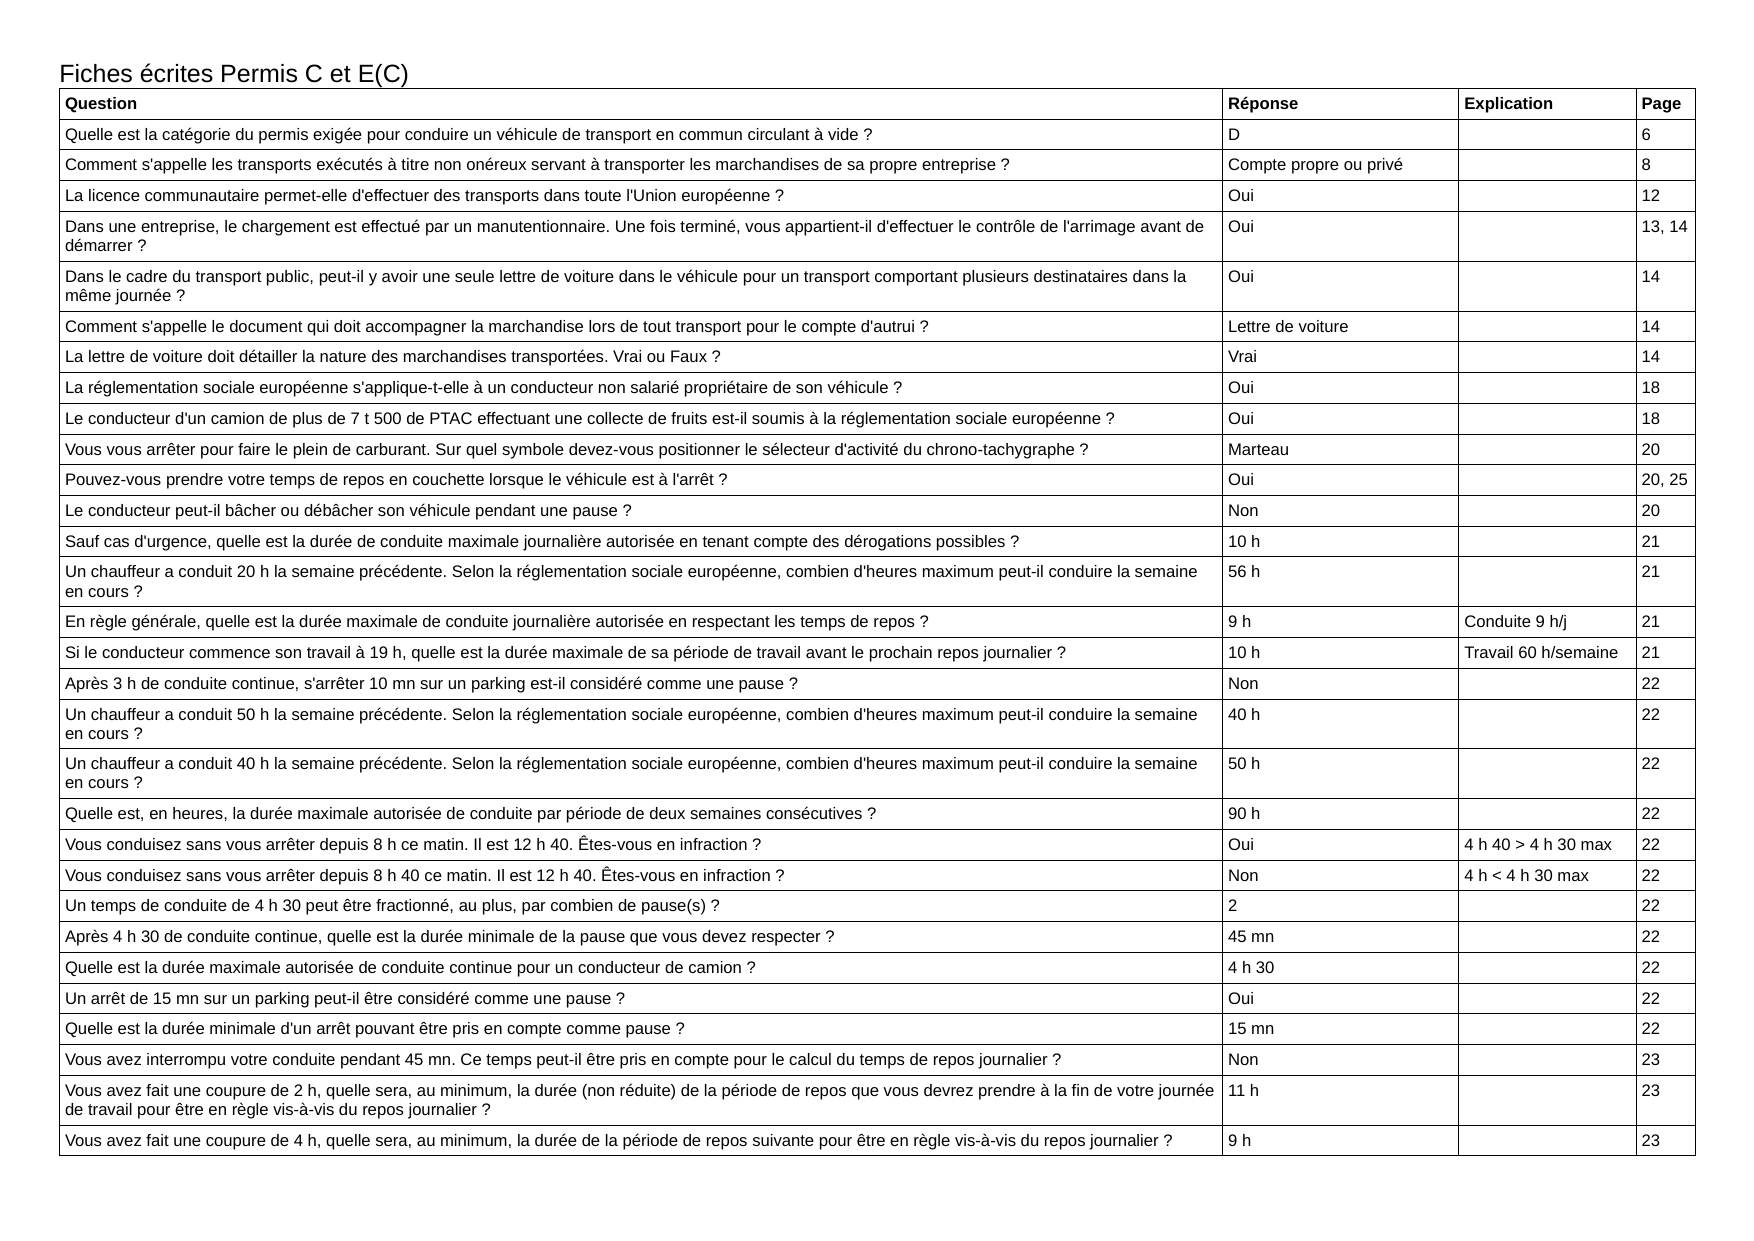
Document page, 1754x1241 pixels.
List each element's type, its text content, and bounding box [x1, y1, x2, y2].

table_cell [1459, 984, 1636, 1013]
table_cell [1459, 527, 1636, 556]
table_cell En règle générale, quelle est la durée maximale de conduite journalière autorisée en respectant les temps de repos ? [60, 607, 1222, 637]
table_cell [1459, 262, 1636, 311]
table_cell [1459, 465, 1636, 495]
table_header Réponse [1223, 89, 1458, 118]
table_cell Le conducteur d'un camion de plus de 7 t 500 de PTAC effectuant une collecte de fruits est-il soumis à la réglementation sociale européenne ? [60, 404, 1222, 433]
table_cell 40 h [1223, 700, 1458, 748]
table_cell 10 h [1223, 638, 1458, 668]
table_cell Vous vous arrêter pour faire le plein de carburant. Sur quel symbole devez-vous positionner le sélecteur d'activité du chrono-tachygraphe ? [60, 435, 1222, 464]
table_cell Oui [1223, 830, 1458, 860]
table_cell 21 [1637, 557, 1695, 606]
table_cell [1459, 181, 1636, 211]
table_cell 22 [1637, 1014, 1695, 1044]
table_cell Sauf cas d'urgence, quelle est la durée de conduite maximale journalière autorisée en tenant compte des dérogations possibles ? [60, 527, 1222, 556]
table_cell La licence communautaire permet-elle d'effectuer des transports dans toute l'Union européenne ? [60, 181, 1222, 211]
table_cell Comment s'appelle les transports exécutés à titre non onéreux servant à transporter les marchandises de sa propre entreprise ? [60, 150, 1222, 180]
table_cell Après 3 h de conduite continue, s'arrêter 10 mn sur un parking est-il considéré comme une pause ? [60, 669, 1222, 698]
table_cell 22 [1637, 799, 1695, 829]
table_cell 45 mn [1223, 922, 1458, 952]
table_cell Oui [1223, 262, 1458, 311]
table_cell Un chauffeur a conduit 50 h la semaine précédente. Selon la réglementation sociale européenne, combien d'heures maximum peut-il conduire la semaine en cours ? [60, 700, 1222, 748]
table_cell Quelle est la durée minimale d'un arrêt pouvant être pris en compte comme pause ? [60, 1014, 1222, 1044]
table_cell Un chauffeur a conduit 20 h la semaine précédente. Selon la réglementation sociale européenne, combien d'heures maximum peut-il conduire la semaine en cours ? [60, 557, 1222, 606]
table_cell Oui [1223, 465, 1458, 495]
table_cell 20, 25 [1637, 465, 1695, 495]
table_cell 8 [1637, 150, 1695, 180]
table_cell [1459, 1126, 1636, 1155]
table_cell 9 h [1223, 607, 1458, 637]
table_cell 22 [1637, 922, 1695, 952]
table_cell 22 [1637, 861, 1695, 890]
table_cell Travail 60 h/semaine [1459, 638, 1636, 668]
table_cell 13, 14 [1637, 212, 1695, 261]
table_cell Oui [1223, 181, 1458, 211]
table_cell [1459, 342, 1636, 372]
table_cell [1459, 496, 1636, 526]
table_cell 22 [1637, 700, 1695, 748]
table_cell 21 [1637, 638, 1695, 668]
table_header Page [1637, 89, 1695, 118]
table_cell [1459, 700, 1636, 748]
table_cell [1459, 799, 1636, 829]
table_cell Non [1223, 496, 1458, 526]
table_cell Comment s'appelle le document qui doit accompagner la marchandise lors de tout transport pour le compte d'autrui ? [60, 312, 1222, 341]
table_cell 14 [1637, 342, 1695, 372]
table_cell 4 h 30 [1223, 953, 1458, 983]
table_cell Oui [1223, 984, 1458, 1013]
table_cell 14 [1637, 312, 1695, 341]
table_cell 11 h [1223, 1076, 1458, 1125]
table_cell 23 [1637, 1126, 1695, 1155]
table_cell 22 [1637, 984, 1695, 1013]
table_cell Un temps de conduite de 4 h 30 peut être fractionné, au plus, par combien de pause(s) ? [60, 891, 1222, 921]
table_cell 18 [1637, 373, 1695, 403]
table_cell 6 [1637, 120, 1695, 149]
table_cell La lettre de voiture doit détailler la nature des marchandises transportées. Vrai ou Faux ? [60, 342, 1222, 372]
table_cell Vous conduisez sans vous arrêter depuis 8 h 40 ce matin. Il est 12 h 40. Êtes-vous en infraction ? [60, 861, 1222, 890]
table_cell Si le conducteur commence son travail à 19 h, quelle est la durée maximale de sa période de travail avant le prochain repos journalier ? [60, 638, 1222, 668]
table_cell 20 [1637, 435, 1695, 464]
table_cell 12 [1637, 181, 1695, 211]
table_cell Un chauffeur a conduit 40 h la semaine précédente. Selon la réglementation sociale européenne, combien d'heures maximum peut-il conduire la semaine en cours ? [60, 749, 1222, 798]
table_cell [1459, 953, 1636, 983]
table_cell 22 [1637, 953, 1695, 983]
table_cell Un arrêt de 15 mn sur un parking peut-il être considéré comme une pause ? [60, 984, 1222, 1013]
table_cell Quelle est, en heures, la durée maximale autorisée de conduite par période de deux semaines consécutives ? [60, 799, 1222, 829]
table_cell [1459, 557, 1636, 606]
table_header Question [60, 89, 1222, 118]
table_cell 50 h [1223, 749, 1458, 798]
table_cell Vrai [1223, 342, 1458, 372]
table_cell [1459, 435, 1636, 464]
table_cell Lettre de voiture [1223, 312, 1458, 341]
table_cell 15 mn [1223, 1014, 1458, 1044]
table_cell [1459, 373, 1636, 403]
table_cell 22 [1637, 891, 1695, 921]
table_cell 21 [1637, 527, 1695, 556]
table_cell 20 [1637, 496, 1695, 526]
table_cell 10 h [1223, 527, 1458, 556]
table_cell [1459, 749, 1636, 798]
table_cell Oui [1223, 404, 1458, 433]
table_cell 4 h < 4 h 30 max [1459, 861, 1636, 890]
table_cell [1459, 404, 1636, 433]
table_cell 22 [1637, 669, 1695, 698]
table_cell [1459, 1045, 1636, 1075]
table_cell 23 [1637, 1045, 1695, 1075]
table_cell Dans le cadre du transport public, peut-il y avoir une seule lettre de voiture dans le véhicule pour un transport comportant plusieurs destinataires dans la même journée ? [60, 262, 1222, 311]
table_cell Conduite 9 h/j [1459, 607, 1636, 637]
table_cell Dans une entreprise, le chargement est effectué par un manutentionnaire. Une fois terminé, vous appartient-il d'effectuer le contrôle de l'arrimage avant de démarrer ? [60, 212, 1222, 261]
table_cell Oui [1223, 373, 1458, 403]
table_cell 22 [1637, 749, 1695, 798]
table_cell Vous avez fait une coupure de 2 h, quelle sera, au minimum, la durée (non réduite) de la période de repos que vous devrez prendre à la fin de votre journée de travail pour être en règle vis-à-vis du repos journalier ? [60, 1076, 1222, 1125]
table_cell 21 [1637, 607, 1695, 637]
table_cell 22 [1637, 830, 1695, 860]
table_cell Compte propre ou privé [1223, 150, 1458, 180]
table_cell Quelle est la catégorie du permis exigée pour conduire un véhicule de transport en commun circulant à vide ? [60, 120, 1222, 149]
table_cell 9 h [1223, 1126, 1458, 1155]
table_cell 4 h 40 > 4 h 30 max [1459, 830, 1636, 860]
table_cell 90 h [1223, 799, 1458, 829]
table_cell Non [1223, 669, 1458, 698]
table_cell 56 h [1223, 557, 1458, 606]
table_cell [1459, 669, 1636, 698]
table_cell Le conducteur peut-il bâcher ou débâcher son véhicule pendant une pause ? [60, 496, 1222, 526]
table_cell Marteau [1223, 435, 1458, 464]
text Fiches écrites Permis C et E(C) [59, 59, 1695, 88]
table_cell Après 4 h 30 de conduite continue, quelle est la durée minimale de la pause que vous devez respecter ? [60, 922, 1222, 952]
table_cell Non [1223, 861, 1458, 890]
table_cell 23 [1637, 1076, 1695, 1125]
table_cell Pouvez-vous prendre votre temps de repos en couchette lorsque le véhicule est à l'arrêt ? [60, 465, 1222, 495]
table_cell [1459, 120, 1636, 149]
table_cell [1459, 212, 1636, 261]
table_header Explication [1459, 89, 1636, 118]
table_cell [1459, 922, 1636, 952]
table_cell [1459, 1014, 1636, 1044]
table_cell Quelle est la durée maximale autorisée de conduite continue pour un conducteur de camion ? [60, 953, 1222, 983]
table_cell La réglementation sociale européenne s'applique-t-elle à un conducteur non salarié propriétaire de son véhicule ? [60, 373, 1222, 403]
table_cell 14 [1637, 262, 1695, 311]
table_cell D [1223, 120, 1458, 149]
table_cell Oui [1223, 212, 1458, 261]
table_cell Vous avez interrompu votre conduite pendant 45 mn. Ce temps peut-il être pris en compte pour le calcul du temps de repos journalier ? [60, 1045, 1222, 1075]
table_cell 18 [1637, 404, 1695, 433]
table_cell Vous conduisez sans vous arrêter depuis 8 h ce matin. Il est 12 h 40. Êtes-vous en infraction ? [60, 830, 1222, 860]
table_cell [1459, 1076, 1636, 1125]
table_cell [1459, 891, 1636, 921]
table_cell 2 [1223, 891, 1458, 921]
table_cell [1459, 312, 1636, 341]
table_cell [1459, 150, 1636, 180]
table_cell Vous avez fait une coupure de 4 h, quelle sera, au minimum, la durée de la période de repos suivante pour être en règle vis-à-vis du repos journalier ? [60, 1126, 1222, 1155]
table_cell Non [1223, 1045, 1458, 1075]
